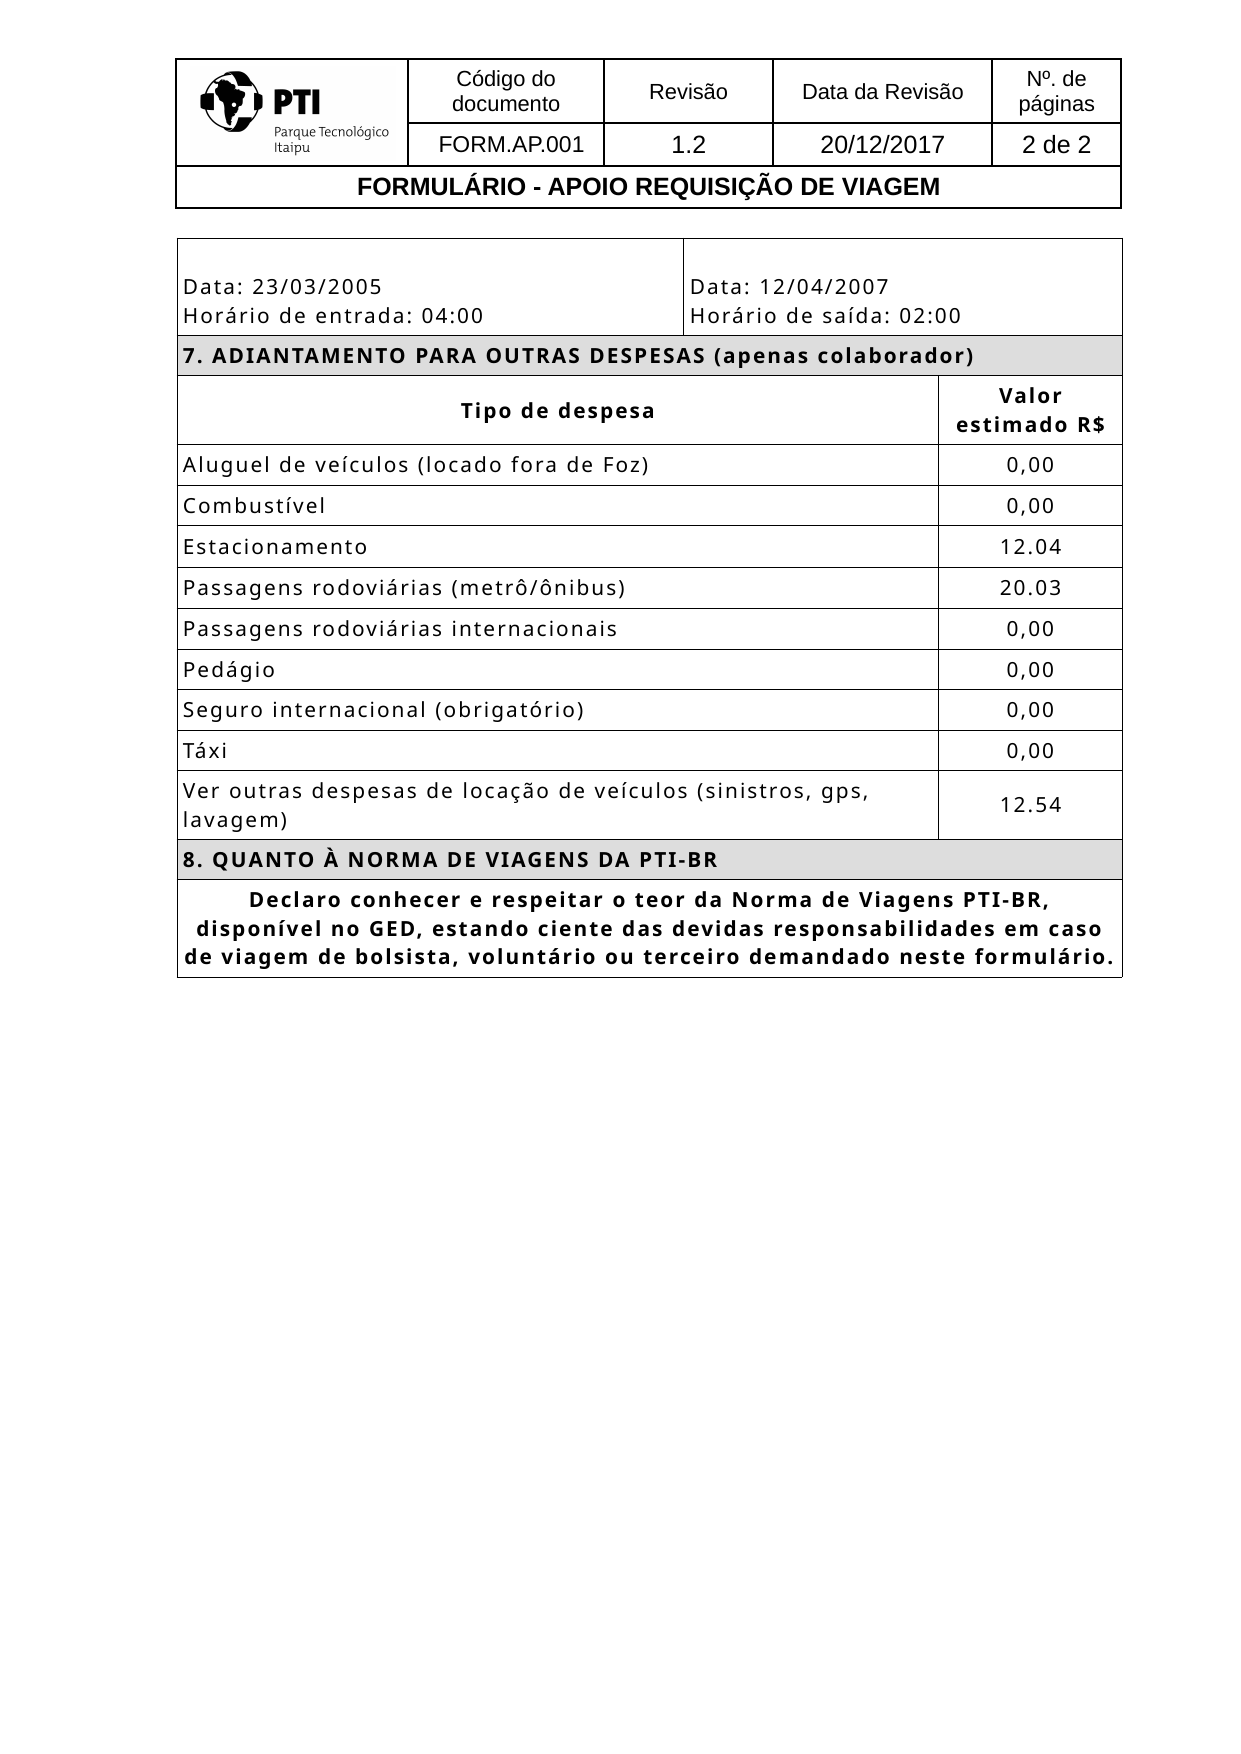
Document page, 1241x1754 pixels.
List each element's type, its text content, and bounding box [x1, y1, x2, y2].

table_cell 20.03 [939, 568, 1122, 608]
table_cell 0,00 [939, 609, 1122, 649]
table_cell Estacionamento [178, 526, 938, 566]
table_cell Passagens rodoviárias internacionais [178, 609, 938, 649]
table_cell Declaro conhecer e respeitar o teor da Norma de Viagens PTI-BR, disponível no GED, estando ciente das devidas responsabilidades em caso de viagem de bolsista, voluntário ou terceiro demandado neste formulário. [178, 880, 1122, 977]
table_cell Tipo de despesa [178, 376, 938, 444]
table_cell 8. QUANTO À NORMA DE VIAGENS DA PTI-BR [178, 840, 1122, 879]
table_cell 0,00 [939, 690, 1122, 730]
table_cell 12.54 [939, 771, 1122, 839]
table_cell 0,00 [939, 731, 1122, 770]
table_cell 0,00 [939, 445, 1122, 485]
table_cell 12.04 [939, 526, 1122, 566]
table_cell Táxi [178, 731, 938, 770]
table_cell Combustível [178, 486, 938, 525]
table_cell 7. ADIANTAMENTO PARA OUTRAS DESPESAS (apenas colaborador) [178, 336, 1122, 375]
table_cell Ver outras despesas de locação de veículos (sinistros, gps, lavagem) [178, 771, 938, 839]
table_cell Data: 12/04/2007 Horário de saída: 02:00 [684, 239, 1122, 335]
table_cell 0,00 [939, 650, 1122, 689]
table_cell Seguro internacional (obrigatório) [178, 690, 938, 730]
table_cell Aluguel de veículos (locado fora de Foz) [178, 445, 938, 485]
table_cell Data: 23/03/2005 Horário de entrada: 04:00 [178, 239, 683, 335]
table_cell Passagens rodoviárias (metrô/ônibus) [178, 568, 938, 608]
table_cell Pedágio [178, 650, 938, 689]
picture [189, 66, 396, 161]
table_cell Valor estimado R$ [939, 376, 1122, 444]
table_cell 0,00 [939, 486, 1122, 525]
